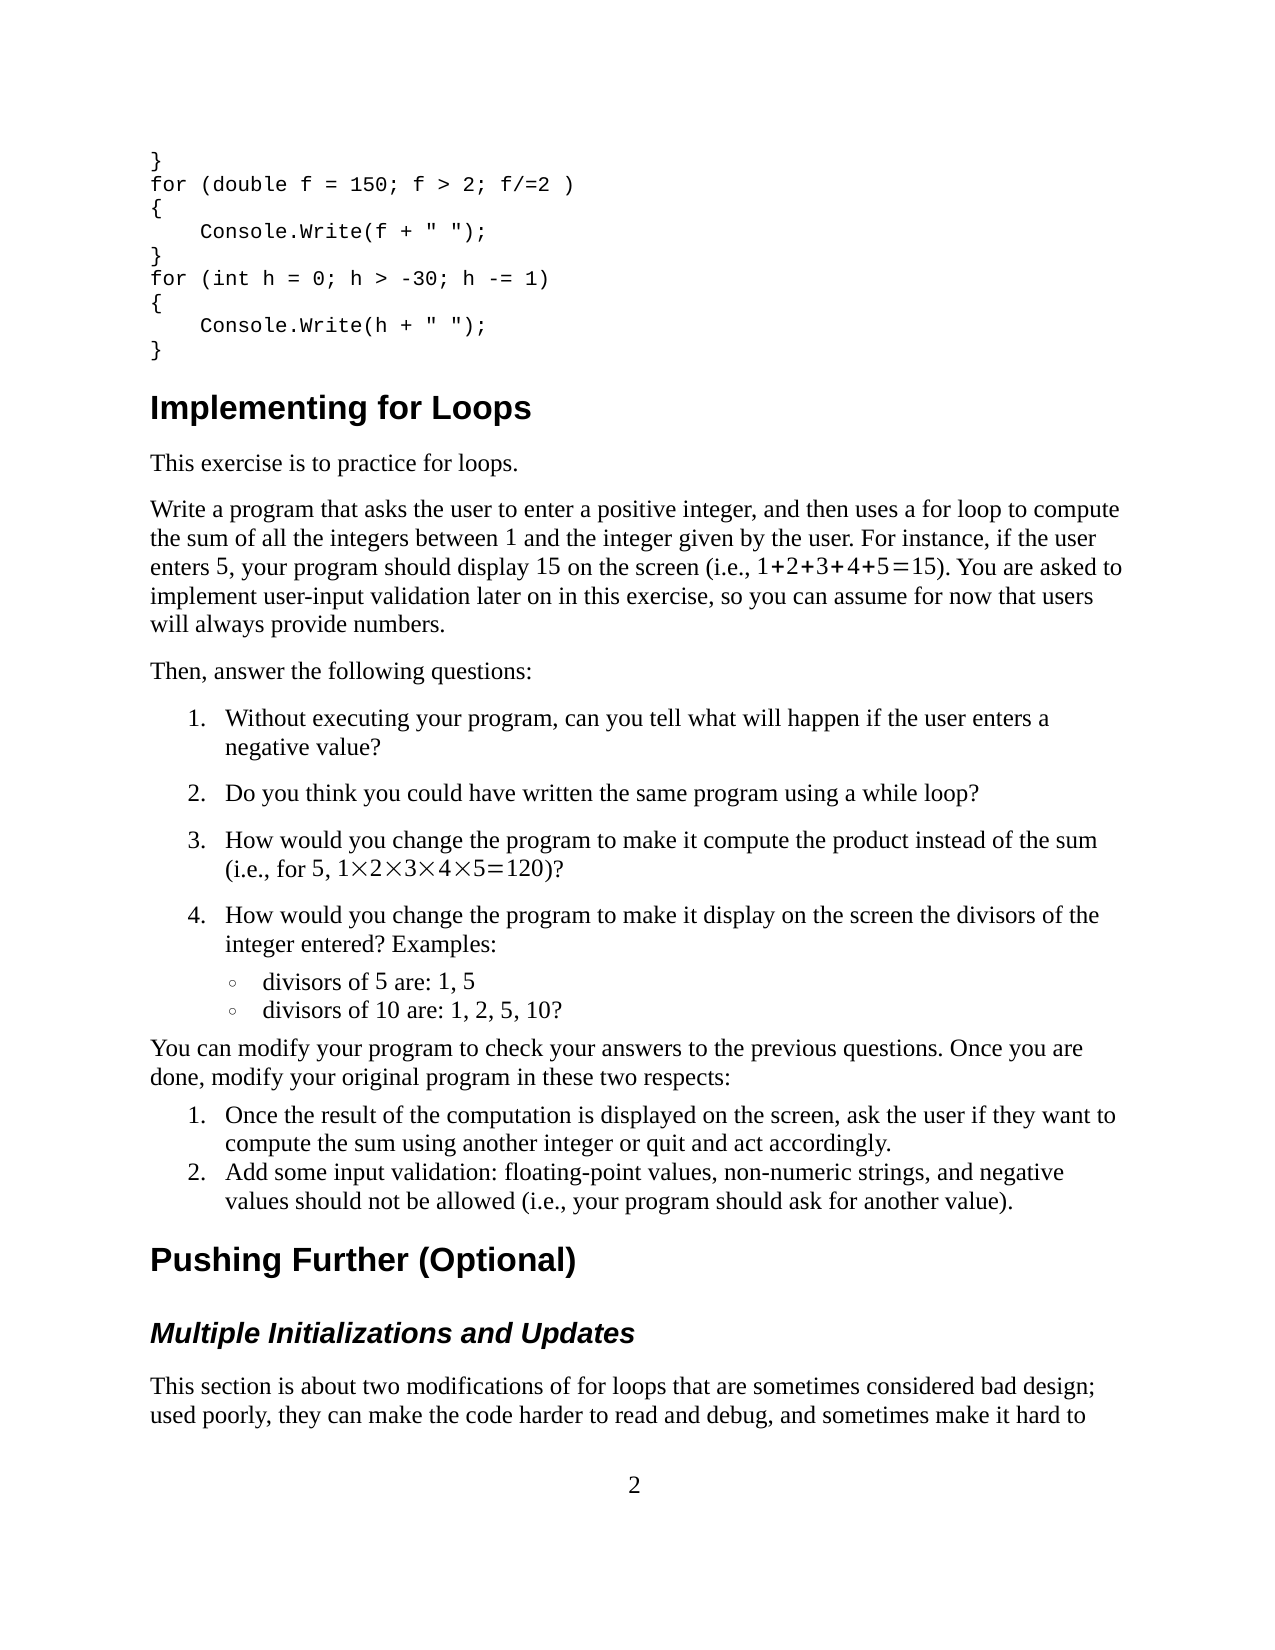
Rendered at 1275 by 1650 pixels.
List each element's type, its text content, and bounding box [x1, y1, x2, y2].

list divisors of are: , , , ? [225, 996, 1125, 1024]
text } [150, 339, 1125, 363]
list Once the result of the computation is displayed on the screen, ask the user if they want to compute the sum using another integer or quit and act accordingly. [187, 1100, 1125, 1157]
list divisors of are: , [225, 967, 1125, 996]
text Console.Write(f + " "); [150, 221, 1125, 244]
text { [150, 197, 1125, 221]
text for (double f = 150; f > 2; f/=2 ) [150, 174, 1125, 197]
list How would you change the program to make it display on the screen the divisors of the integer entered? Examples: [187, 900, 1125, 958]
text This section is about two modifications of for loops that are sometimes considered bad design; used poorly, they can make the code harder to read and debug, and sometimes make it hard to [150, 1371, 1125, 1428]
list Do you think you could have written the same program using a while loop? [187, 778, 1125, 807]
text You can modify your program to check your answers to the previous questions. Once you are done, modify your original program in these two respects: [150, 1033, 1125, 1091]
list How would you change the program to make it compute the product instead of the sum (i.e., for , )? [187, 825, 1125, 882]
text This exercise is to practice for loops. [150, 448, 1125, 477]
subtitle Multiple Initializations and Updates [150, 1316, 1125, 1349]
text Write a program that asks the user to enter a positive integer, and then uses a for loop to compute the sum of all the integers between and the integer given by the user. For instance, if the user enters , your program should display on the screen (i.e., ). You are asked to implement user-input validation later on in this exercise, so you can assume for now that users will always provide numbers. [150, 494, 1125, 638]
subtitle Pushing Further (Optional) [150, 1240, 1125, 1278]
text for (int h = 0; h > -30; h -= 1) [150, 268, 1125, 292]
text Then, answer the following questions: [150, 656, 1125, 685]
text } [150, 150, 1125, 174]
subtitle Implementing for Loops [150, 388, 1125, 426]
text } [150, 244, 1125, 268]
list Add some input validation: floating-point values, non-numeric strings, and negative values should not be allowed (i.e., your program should ask for another value). [187, 1157, 1125, 1215]
text { [150, 292, 1125, 316]
text Console.Write(h + " "); [150, 316, 1125, 339]
list Without executing your program, can you tell what will happen if the user enters a negative value? [187, 703, 1125, 760]
